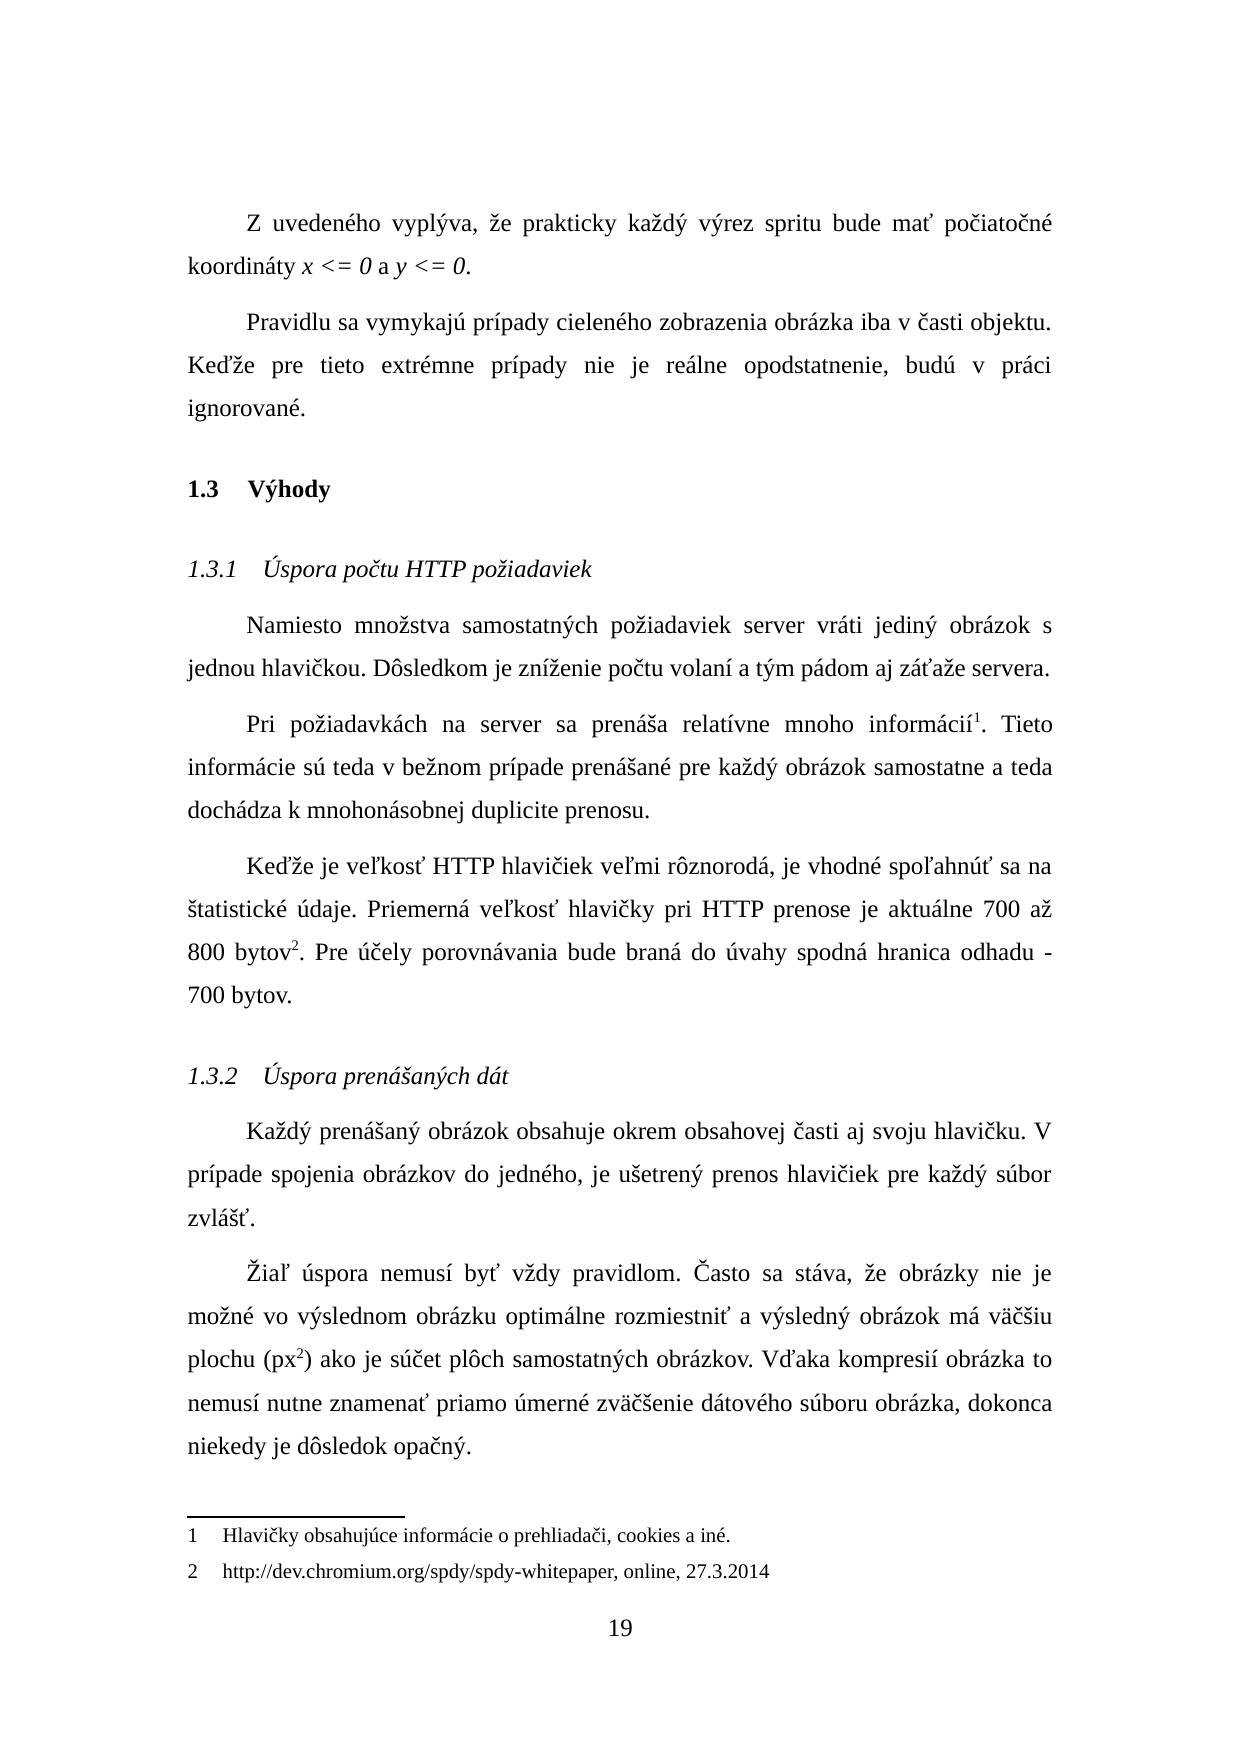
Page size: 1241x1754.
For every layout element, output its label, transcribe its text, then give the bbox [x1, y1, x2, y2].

text Keďže je veľkosť HTTP hlavičiek veľmi rôznorodá, je vhodné spoľahnúť sa na štatistické údaje. Priemerná veľkosť hlavičky pri HTTP prenose je aktuálne 700 až 800 bytov. Pre účely porovnávania bude braná do úvahy spodná hranica odhadu - 700 bytov. [187, 851, 1053, 1009]
text http://dev.chromium.org/spdy/spdy-whitepaper, online, 27.3.2014 [187, 1559, 1053, 1583]
text Pri požiadavkách na server sa prenáša relatívne mnoho informácií. Tieto informácie sú teda v bežnom prípade prenášané pre každý obrázok samostatne a teda dochádza k mnohonásobnej duplicite prenosu. [187, 709, 1053, 824]
text Hlavičky obsahujúce informácie o prehliadači, cookies a iné. [187, 1523, 1053, 1547]
subtitle Úspora počtu HTTP požiadaviek [187, 554, 1053, 583]
text Žiaľ úspora nemusí byť vždy pravidlom. Často sa stáva, že obrázky nie je možné vo výslednom obrázku optimálne rozmiestniť a výsledný obrázok má väčšiu plochu (px2) ako je súčet plôch samostatných obrázkov. Vďaka kompresií obrázka to nemusí nutne znamenať priamo úmerné zväčšenie dátového súboru obrázka, dokonca niekedy je dôsledok opačný. [187, 1258, 1053, 1459]
text Každý prenášaný obrázok obsahuje okrem obsahovej časti aj svoju hlavičku. V prípade spojenia obrázkov do jedného, je ušetrený prenos hlavičiek pre každý súbor zvlášť. [187, 1116, 1053, 1231]
subtitle Úspora prenášaných dát [187, 1061, 1053, 1089]
text Namiesto množstva samostatných požiadaviek server vráti jediný obrázok s jednou hlavičkou. Dôsledkom je zníženie počtu volaní a tým pádom aj záťaže servera. [187, 610, 1053, 682]
text Pravidlu sa vymykajú prípady cieleného zobrazenia obrázka iba v časti objektu. Keďže pre tieto extrémne prípady nie je reálne opodstatnenie, budú v práci ignorované. [187, 307, 1053, 422]
subtitle Výhody [187, 474, 1053, 503]
text Z uvedeného vyplýva, že prakticky každý výrez spritu bude mať počiatočné koordináty x <= 0 a y <= 0. [187, 208, 1053, 280]
